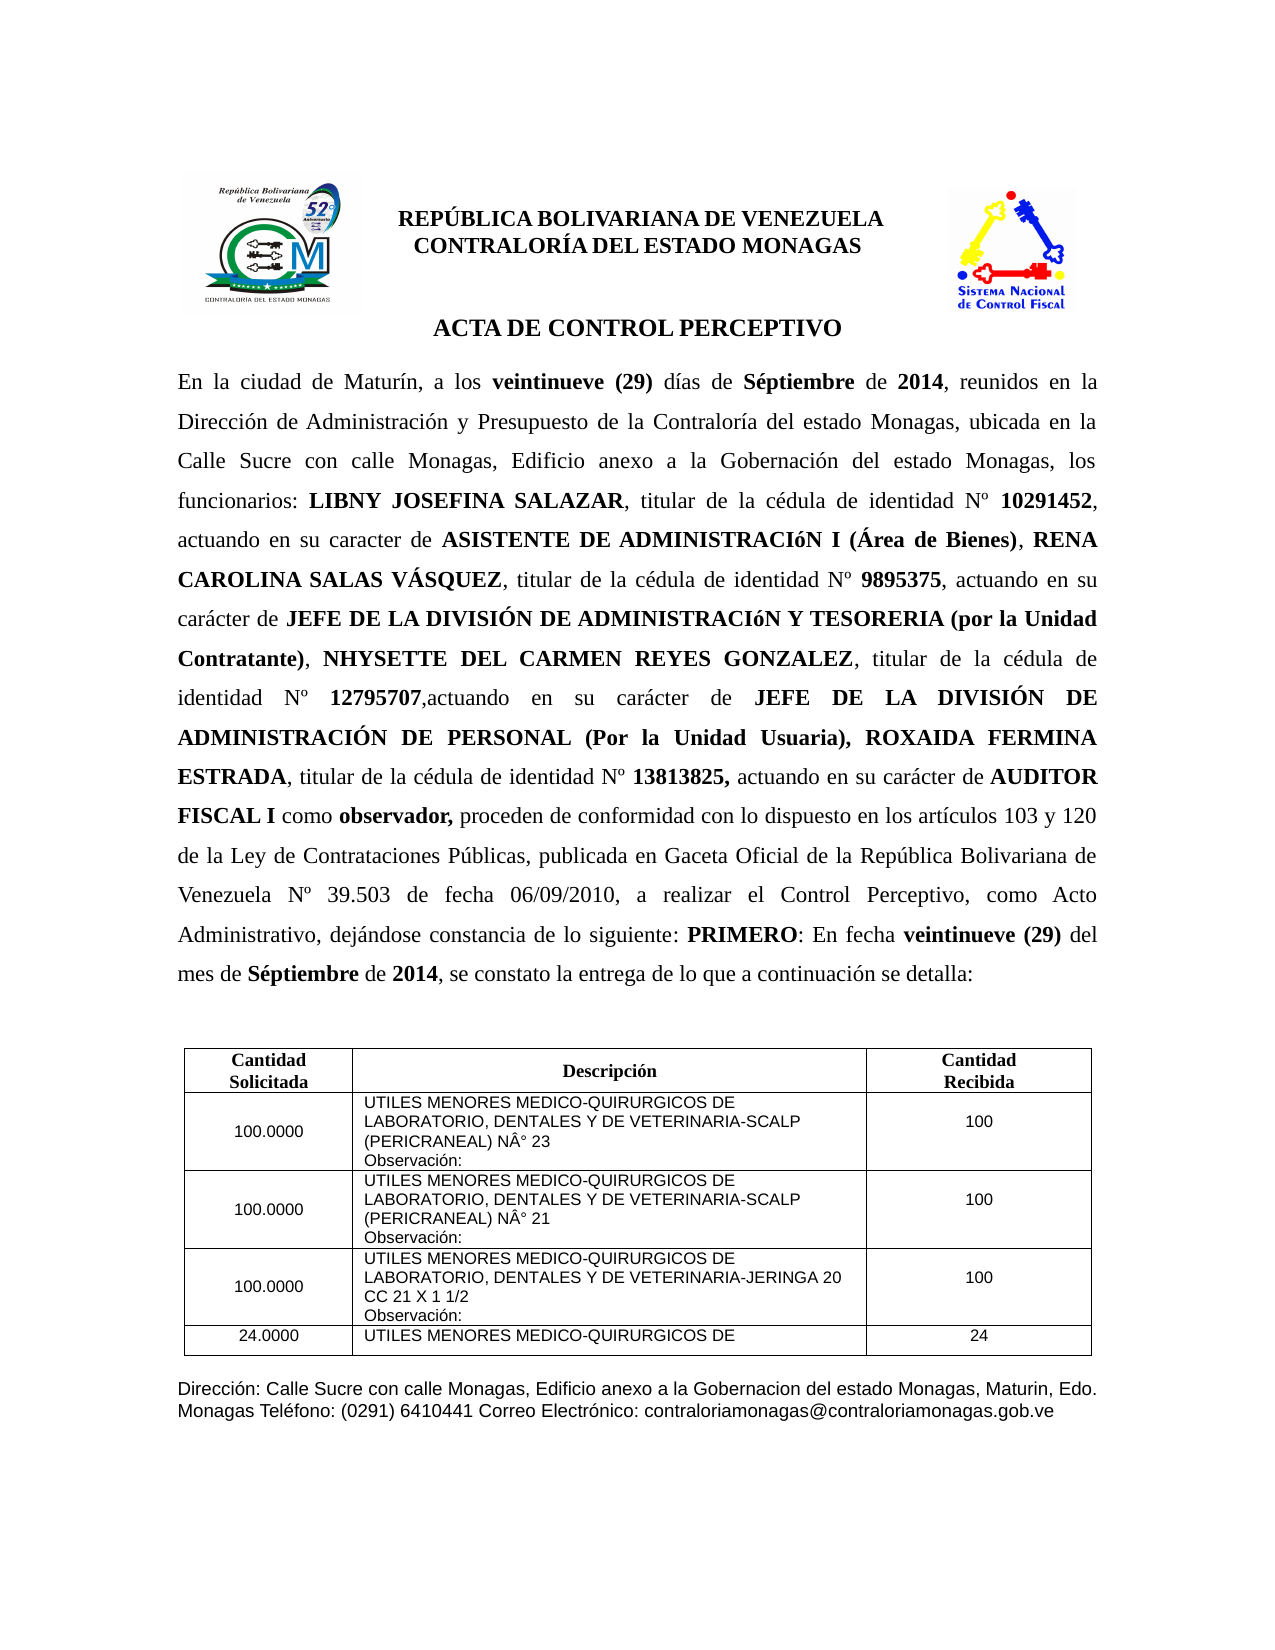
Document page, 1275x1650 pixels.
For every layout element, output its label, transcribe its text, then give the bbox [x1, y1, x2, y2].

table_cell 100.0000 [185, 1171, 352, 1247]
text ACTA DE CONTROL PERCEPTIVO [177, 313, 1098, 342]
picture [182, 171, 363, 314]
table_cell 24 [867, 1326, 1091, 1355]
table_cell UTILES MENORES MEDICO-QUIRURGICOS DE LABORATORIO, DENTALES Y DE VETERINARIA-SCALP (PERICRANEAL) NÂ° 21 Observación: [353, 1171, 866, 1247]
table_header Cantidad Solicitada [185, 1049, 352, 1092]
table_cell UTILES MENORES MEDICO-QUIRURGICOS DE [353, 1326, 866, 1355]
table_cell 100 [867, 1093, 1091, 1170]
table_header Cantidad Recibida [867, 1049, 1091, 1092]
table_cell 100 [867, 1249, 1091, 1325]
table_cell 100 [867, 1171, 1091, 1247]
table_cell 100.0000 [185, 1249, 352, 1325]
text En la ciudad de Maturín, a los veintinueve (29) días de Séptiembre de 2014, reunidos en la Dirección de Administración y Presupuesto de la Contraloría del estado Monagas, ubicada en la Calle Sucre con calle Monagas, Edificio anexo a la Gobernación del estado Monagas, los funcionarios: LIBNY JOSEFINA SALAZAR, titular de la cédula de identidad Nº 10291452, actuando en su caracter de ASISTENTE DE ADMINISTRACIóN I (Área de Bienes), RENA CAROLINA SALAS VÁSQUEZ, titular de la cédula de identidad Nº 9895375, actuando en su carácter de JEFE DE LA DIVISIÓN DE ADMINISTRACIóN Y TESORERIA (por la Unidad Contratante), NHYSETTE DEL CARMEN REYES GONZALEZ, titular de la cédula de identidad Nº 12795707,actuando en su carácter de JEFE DE LA DIVISIÓN DE ADMINISTRACIÓN DE PERSONAL (Por la Unidad Usuaria), ROXAIDA FERMINA ESTRADA, titular de la cédula de identidad Nº 13813825, actuando en su carácter de AUDITOR FISCAL I como observador, proceden de conformidad con lo dispuesto en los artículos 103 y 120 de la Ley de Contrataciones Públicas, publicada en Gaceta Oficial de la República Bolivariana de Venezuela Nº 39.503 de fecha 06/09/2010, a realizar el Control Perceptivo, como Acto Administrativo, dejándose constancia de lo siguiente: PRIMERO: En fecha veintinueve (29) del mes de Séptiembre de 2014, se constato la entrega de lo que a continuación se detalla: [177, 368, 1098, 987]
table_cell 100.0000 [185, 1093, 352, 1170]
table_cell UTILES MENORES MEDICO-QUIRURGICOS DE LABORATORIO, DENTALES Y DE VETERINARIA-JERINGA 20 CC 21 X 1 1/2 Observación: [353, 1249, 866, 1325]
table_cell UTILES MENORES MEDICO-QUIRURGICOS DE LABORATORIO, DENTALES Y DE VETERINARIA-SCALP (PERICRANEAL) NÂ° 23 Observación: [353, 1093, 866, 1170]
table_header Descripción [353, 1049, 866, 1092]
table_cell 24.0000 [185, 1326, 352, 1355]
picture [948, 188, 1076, 312]
